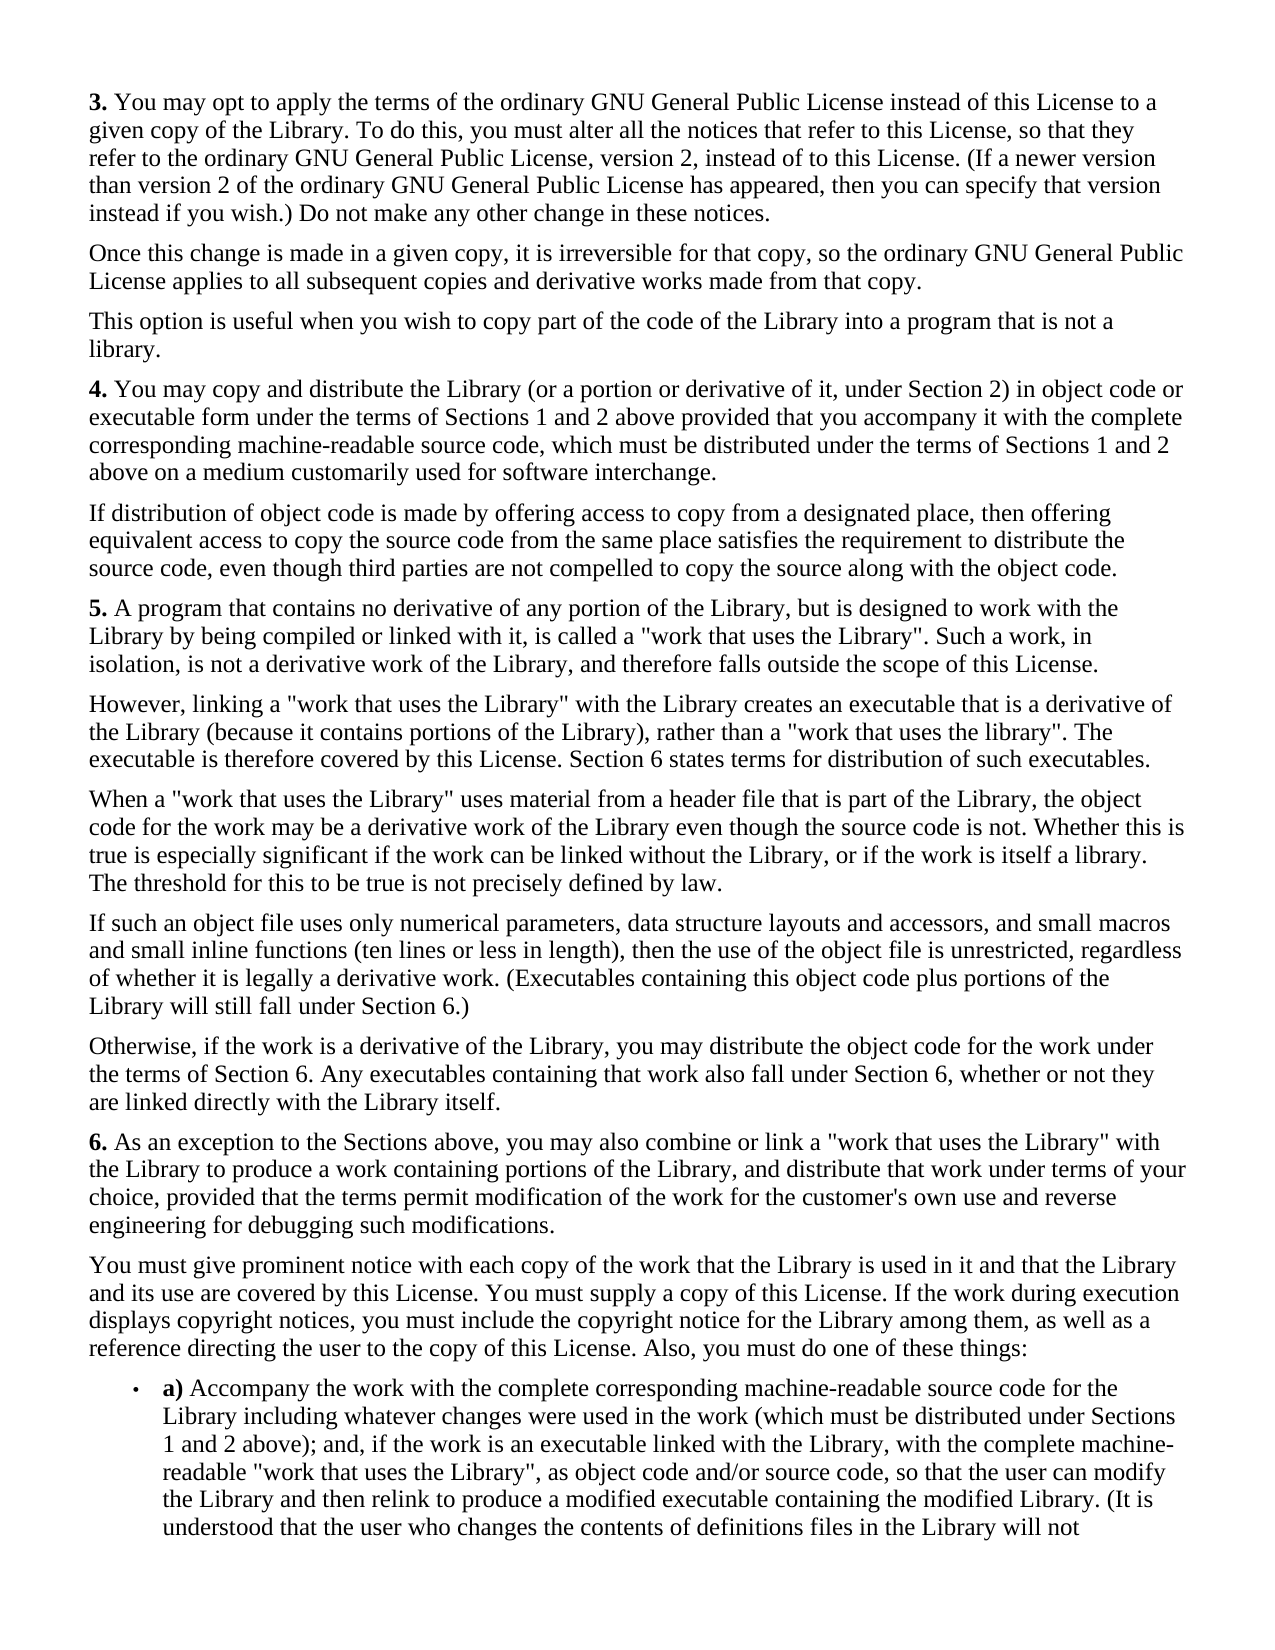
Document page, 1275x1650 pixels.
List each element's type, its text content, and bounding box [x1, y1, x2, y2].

text 3. You may opt to apply the terms of the ordinary GNU General Public License instead of this License to a given copy of the Library. To do this, you must alter all the notices that refer to this License, so that they refer to the ordinary GNU General Public License, version 2, instead of to this License. (If a newer version than version 2 of the ordinary GNU General Public License has appeared, then you can specify that version instead if you wish.) Do not make any other change in these notices. [88, 88, 1186, 227]
text If such an object file uses only numerical parameters, data structure layouts and accessors, and small macros and small inline functions (ten lines or less in length), then the use of the object file is unrestricted, regardless of whether it is legally a derivative work. (Executables containing this object code plus portions of the Library will still fall under Section 6.) [88, 909, 1186, 1020]
text Otherwise, if the work is a derivative of the Library, you may distribute the object code for the work under the terms of Section 6. Any executables containing that work also fall under Section 6, whether or not they are linked directly with the Library itself. [88, 1032, 1186, 1115]
text Once this change is made in a given copy, it is irreversible for that copy, so the ordinary GNU General Public License applies to all subsequent copies and derivative works made from that copy. [88, 239, 1186, 295]
text You must give prominent notice with each copy of the work that the Library is used in it and that the Library and its use are covered by this License. You must supply a copy of this License. If the work during execution displays copyright notices, you must include the copyright notice for the Library among them, as well as a reference directing the user to the copy of this License. Also, you must do one of these things: [88, 1251, 1186, 1362]
text 4. You may copy and distribute the Library (or a portion or derivative of it, under Section 2) in object code or executable form under the terms of Sections 1 and 2 above provided that you accompany it with the complete corresponding machine-readable source code, which must be distributed under the terms of Sections 1 and 2 above on a medium customarily used for software interchange. [88, 375, 1186, 486]
text If distribution of object code is made by offering access to copy from a designated place, then offering equivalent access to copy the source code from the same place satisfies the requirement to distribute the source code, even though third parties are not compelled to copy the source along with the object code. [88, 499, 1186, 582]
text This option is useful when you wish to copy part of the code of the Library into a program that is not a library. [88, 307, 1186, 363]
text 6. As an exception to the Sections above, you may also combine or link a "work that uses the Library" with the Library to produce a work containing portions of the Library, and distribute that work under terms of your choice, provided that the terms permit modification of the work for the customer's own use and reverse engineering for debugging such modifications. [88, 1128, 1186, 1239]
text However, linking a "work that uses the Library" with the Library creates an executable that is a derivative of the Library (because it contains portions of the Library), rather than a "work that uses the library". The executable is therefore covered by this License. Section 6 states terms for distribution of such executables. [88, 690, 1186, 773]
text 5. A program that contains no derivative of any portion of the Library, but is designed to work with the Library by being compiled or linked with it, is called a "work that uses the Library". Such a work, in isolation, is not a derivative work of the Library, and therefore falls outside the scope of this License. [88, 594, 1186, 677]
text When a "work that uses the Library" uses material from a header file that is part of the Library, the object code for the work may be a derivative work of the Library even though the source code is not. Whether this is true is especially significant if the work can be linked without the Library, or if the work is itself a library. The threshold for this to be true is not precisely defined by law. [88, 786, 1186, 896]
list a) Accompany the work with the complete corresponding machine-readable source code for the Library including whatever changes were used in the work (which must be distributed under Sections 1 and 2 above); and, if the work is an executable linked with the Library, with the complete machine-readable "work that uses the Library", as object code and/or source code, so that the user can modify the Library and then relink to produce a modified executable containing the modified Library. (It is understood that the user who changes the contents of definitions files in the Library will not [133, 1374, 1186, 1541]
